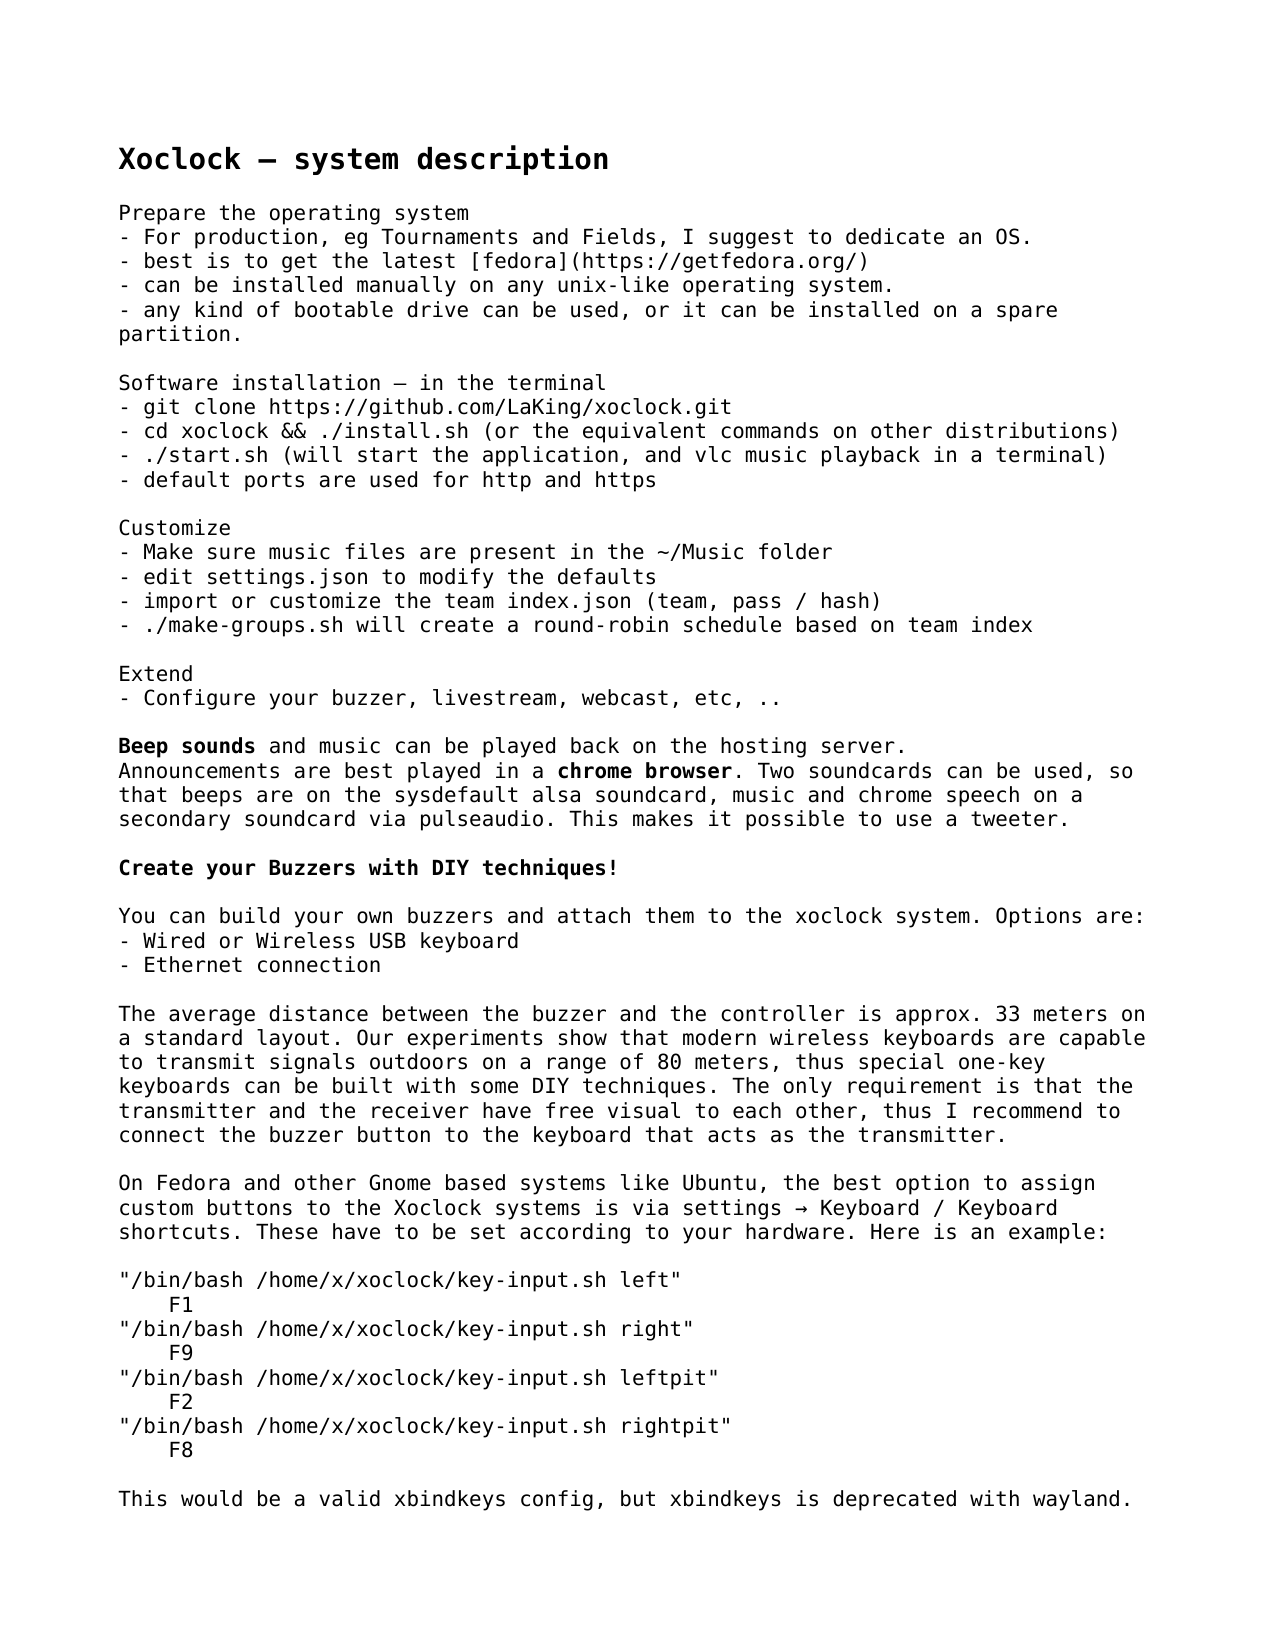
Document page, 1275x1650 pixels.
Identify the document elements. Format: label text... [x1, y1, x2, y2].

text - import or customize the team index.json (team, pass / hash) [118, 589, 1157, 613]
text The average distance between the buzzer and the controller is approx. 33 meters on a standard layout. Our experiments show that modern wireless keyboards are capable to transmit signals outdoors on a range of 80 meters, thus special one-key keyboards can be built with some DIY techniques. The only requirement is that the transmitter and the receiver have free visual to each other, thus I recommend to connect the buzzer button to the keyboard that acts as the transmitter. [118, 1002, 1157, 1147]
text Software installation – in the terminal [118, 371, 1157, 395]
text - edit settings.json to modify the defaults [118, 565, 1157, 589]
text Extend [118, 662, 1157, 686]
text - can be installed manually on any unix-like operating system. [118, 273, 1157, 298]
text - cd xoclock && ./install.sh (or the equivalent commands on other distributions) [118, 419, 1157, 443]
text - For production, eg Tournaments and Fields, I suggest to dedicate an OS. [118, 225, 1157, 249]
text You can build your own buzzers and attach them to the xoclock system. Options are: [118, 904, 1157, 929]
text This would be a valid xbindkeys config, but xbindkeys is deprecated with wayland. [118, 1487, 1157, 1511]
text - Configure your buzzer, livestream, webcast, etc, .. [118, 686, 1157, 710]
text F2 [118, 1390, 1157, 1414]
text Customize [118, 516, 1157, 540]
text - git clone https://github.com/LaKing/xoclock.git [118, 395, 1157, 419]
text "/bin/bash /home/x/xoclock/key-input.sh right" [118, 1317, 1157, 1341]
text Create your Buzzers with DIY techniques! [118, 856, 1157, 880]
text F8 [118, 1438, 1157, 1463]
text "/bin/bash /home/x/xoclock/key-input.sh leftpit" [118, 1366, 1157, 1390]
text - default ports are used for http and https [118, 468, 1157, 492]
text "/bin/bash /home/x/xoclock/key-input.sh rightpit" [118, 1414, 1157, 1438]
text F1 [118, 1293, 1157, 1317]
text "/bin/bash /home/x/xoclock/key-input.sh left" [118, 1268, 1157, 1293]
text F9 [118, 1341, 1157, 1366]
text Prepare the operating system [118, 201, 1157, 225]
text - Ethernet connection [118, 953, 1157, 977]
text On Fedora and other Gnome based systems like Ubuntu, the best option to assign custom buttons to the Xoclock systems is via settings → Keyboard / Keyboard shortcuts. These have to be set according to your hardware. Here is an example: [118, 1171, 1157, 1244]
text Beep sounds and music can be played back on the hosting server. Announcements are best played in a chrome browser. Two soundcards can be used, so that beeps are on the sysdefault alsa soundcard, music and chrome speech on a secondary soundcard via pulseaudio. This makes it possible to use a tweeter. [118, 734, 1157, 832]
text - best is to get the latest [fedora](https://getfedora.org/) [118, 249, 1157, 273]
text - any kind of bootable drive can be used, or it can be installed on a spare partition. [118, 298, 1157, 346]
text - Wired or Wireless USB keyboard [118, 929, 1157, 953]
text - Make sure music files are present in the ~/Music folder [118, 540, 1157, 565]
text Xoclock – system description [118, 142, 1157, 176]
text - ./make-groups.sh will create a round-robin schedule based on team index [118, 613, 1157, 637]
text - ./start.sh (will start the application, and vlc music playback in a terminal) [118, 443, 1157, 468]
